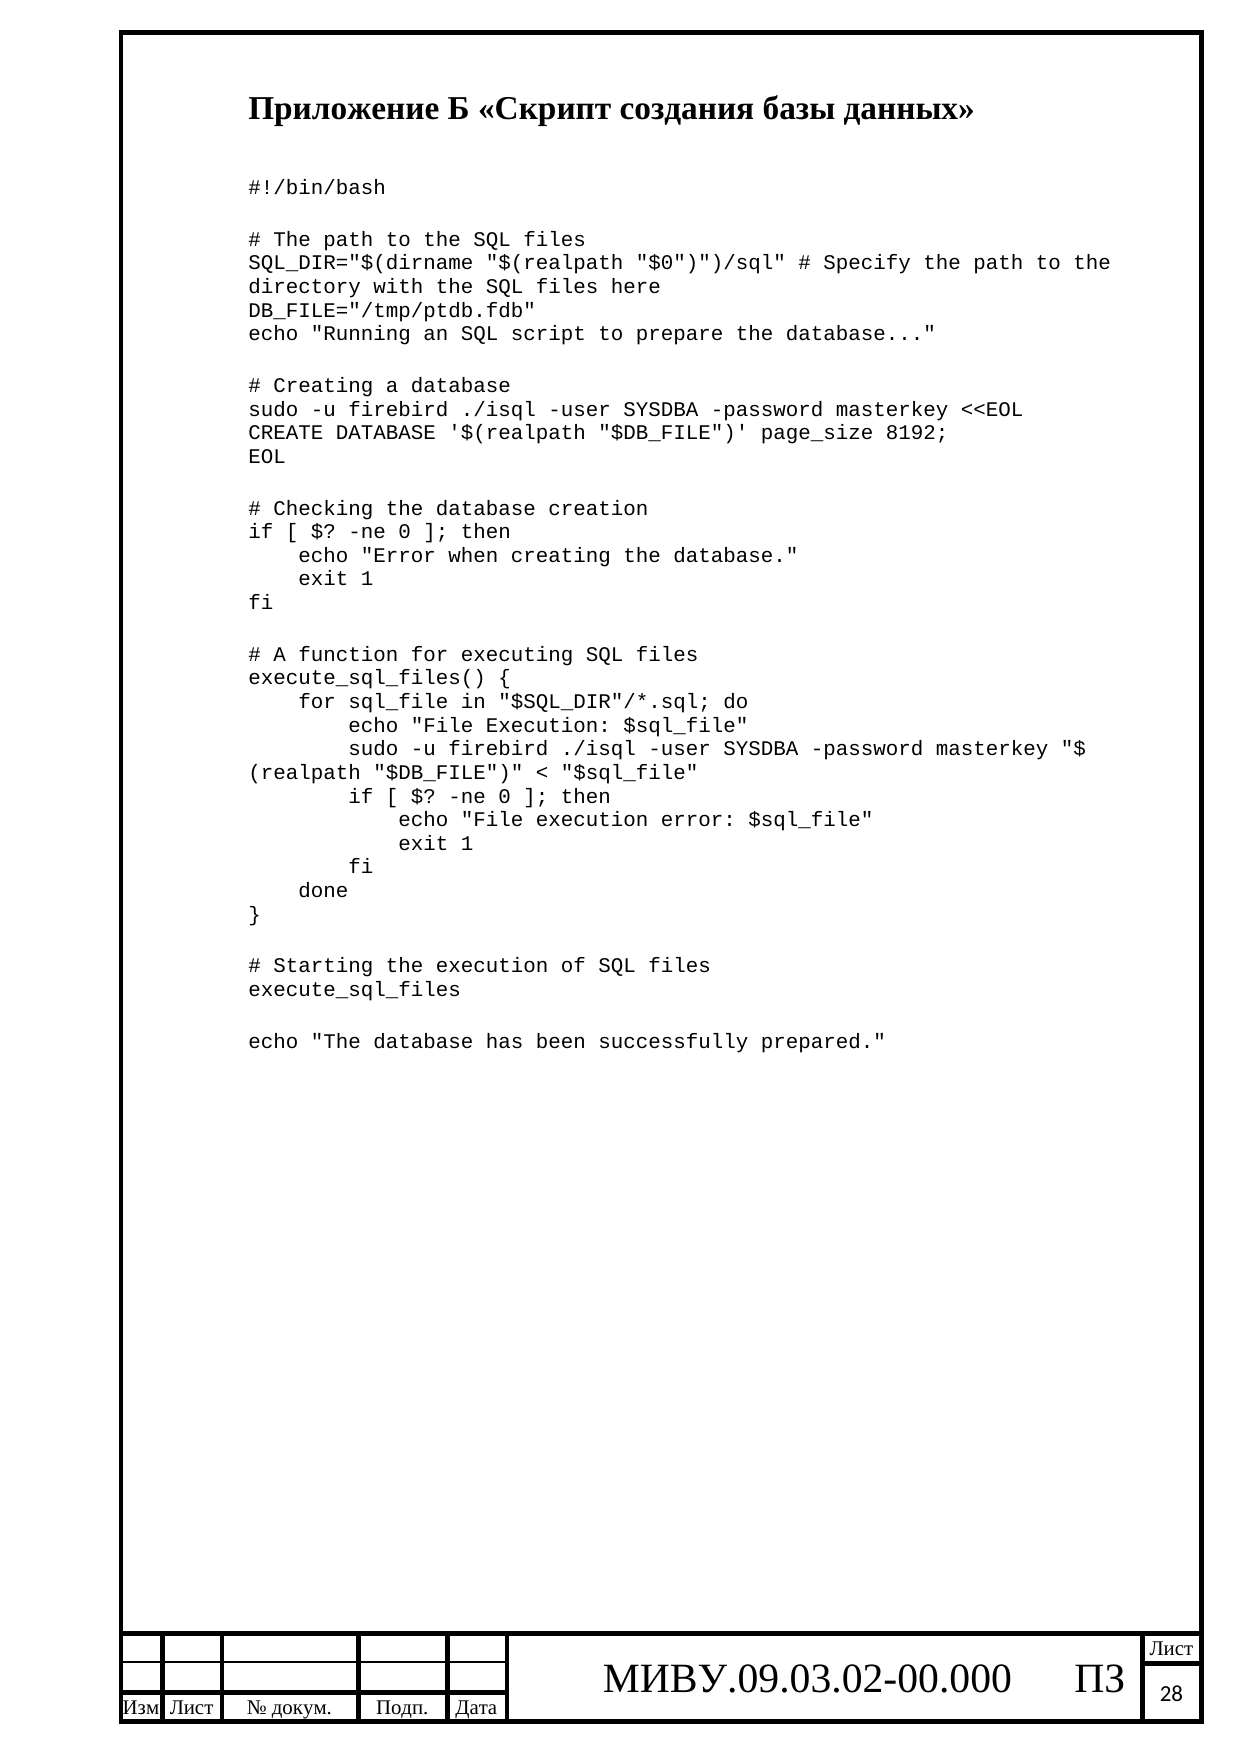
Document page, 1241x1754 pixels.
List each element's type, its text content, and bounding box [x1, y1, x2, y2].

text EOL [248, 446, 1169, 469]
text fi [248, 592, 1169, 616]
text # Starting the execution of SQL files [248, 956, 1169, 979]
text # A function for executing SQL files [248, 644, 1169, 667]
text DB_FILE="/tmp/ptdb.fdb" [248, 299, 1169, 323]
text # Checking the database creation [248, 497, 1169, 521]
text echo "File Execution: $sql_file" [248, 715, 1169, 738]
text fi [248, 857, 1169, 880]
text # The path to the SQL files [248, 229, 1169, 252]
text echo "The database has been successfully prepared." [248, 1031, 1169, 1054]
text for sql_file in "$SQL_DIR"/*.sql; do [248, 691, 1169, 715]
text execute_sql_files() { [248, 667, 1169, 691]
text SQL_DIR="$(dirname "$(realpath "$0")")/sql" # Specify the path to the directory with the SQL files here [248, 252, 1169, 299]
text exit 1 [248, 568, 1169, 592]
text echo "File execution error: $sql_file" [248, 809, 1169, 833]
text echo "Running an SQL script to prepare the database..." [248, 323, 1169, 347]
text } [248, 904, 1169, 927]
text sudo -u firebird ./isql -user SYSDBA -password masterkey <<EOL [248, 398, 1169, 422]
text execute_sql_files [248, 979, 1169, 1003]
subtitle Приложение Б «Скрипт создания базы данных» [248, 89, 1169, 127]
text #!/bin/bash [248, 177, 1169, 201]
text exit 1 [248, 833, 1169, 857]
text if [ $? -ne 0 ]; then [248, 786, 1169, 809]
text sudo -u firebird ./isql -user SYSDBA -password masterkey "$(realpath "$DB_FILE")" < "$sql_file" [248, 738, 1169, 786]
text echo "Error when creating the database." [248, 545, 1169, 568]
text CREATE DATABASE '$(realpath "$DB_FILE")' page_size 8192; [248, 422, 1169, 446]
text done [248, 880, 1169, 904]
text if [ $? -ne 0 ]; then [248, 521, 1169, 545]
text # Creating a database [248, 375, 1169, 398]
